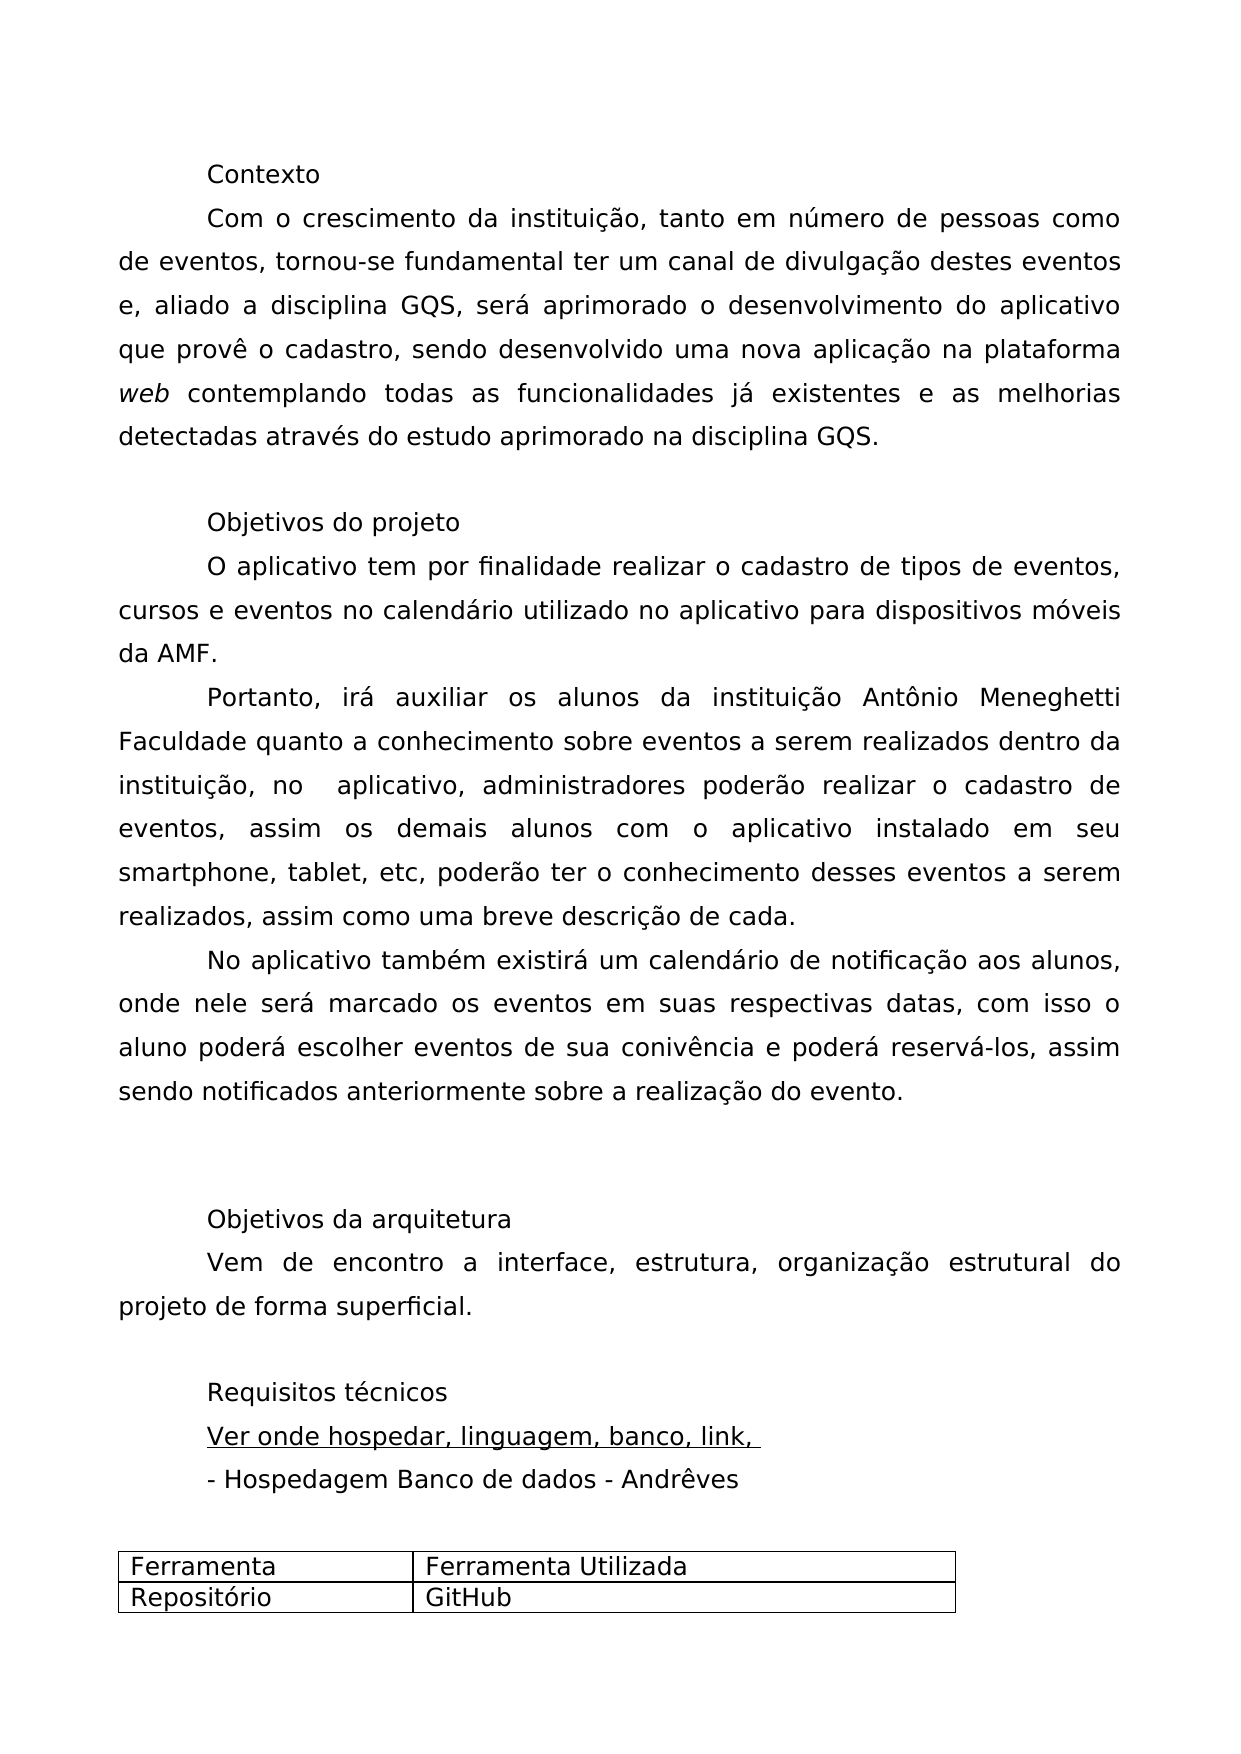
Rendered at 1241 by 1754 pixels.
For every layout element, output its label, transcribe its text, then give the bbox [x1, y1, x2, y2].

text Ver onde hospedar, linguagem, banco, link, [118, 1422, 1122, 1451]
text Portanto, irá auxiliar os alunos da instituição Antônio Meneghetti Faculdade quanto a conhecimento sobre eventos a serem realizados dentro da instituição, no aplicativo, administradores poderão realizar o cadastro de eventos, assim os demais alunos com o aplicativo instalado em seu smartphone, tablet, etc, poderão ter o conhecimento desses eventos a serem realizados, assim como uma breve descrição de cada. [118, 683, 1122, 931]
text O aplicativo tem por finalidade realizar o cadastro de tipos de eventos, cursos e eventos no calendário utilizado no aplicativo para dispositivos móveis da AMF. [118, 552, 1122, 669]
table_cell GitHub [414, 1583, 955, 1612]
table_header Ferramenta Utilizada [414, 1552, 955, 1581]
text Contexto [118, 160, 1122, 189]
text No aplicativo também existirá um calendário de notificação aos alunos, onde nele será marcado os eventos em suas respectivas datas, com isso o aluno poderá escolher eventos de sua conivência e poderá reservá-los, assim sendo notificados anteriormente sobre a realização do evento. [118, 946, 1122, 1106]
text Com o crescimento da instituição, tanto em número de pessoas como de eventos, tornou-se fundamental ter um canal de divulgação destes eventos e, aliado a disciplina GQS, será aprimorado o desenvolvimento do aplicativo que provê o cadastro, sendo desenvolvido uma nova aplicação na plataforma web contemplando todas as funcionalidades já existentes e as melhorias detectadas através do estudo aprimorado na disciplina GQS. [118, 204, 1122, 452]
text Objetivos do projeto [118, 508, 1122, 537]
text Requisitos técnicos [118, 1378, 1122, 1407]
text - Hospedagem Banco de dados - Andrêves [118, 1466, 1122, 1495]
text Objetivos da arquitetura [118, 1205, 1122, 1234]
text Vem de encontro a interface, estrutura, organização estrutural do projeto de forma superficial. [118, 1248, 1122, 1321]
table_header Ferramenta [119, 1552, 412, 1581]
table_cell Repositório [119, 1583, 412, 1612]
